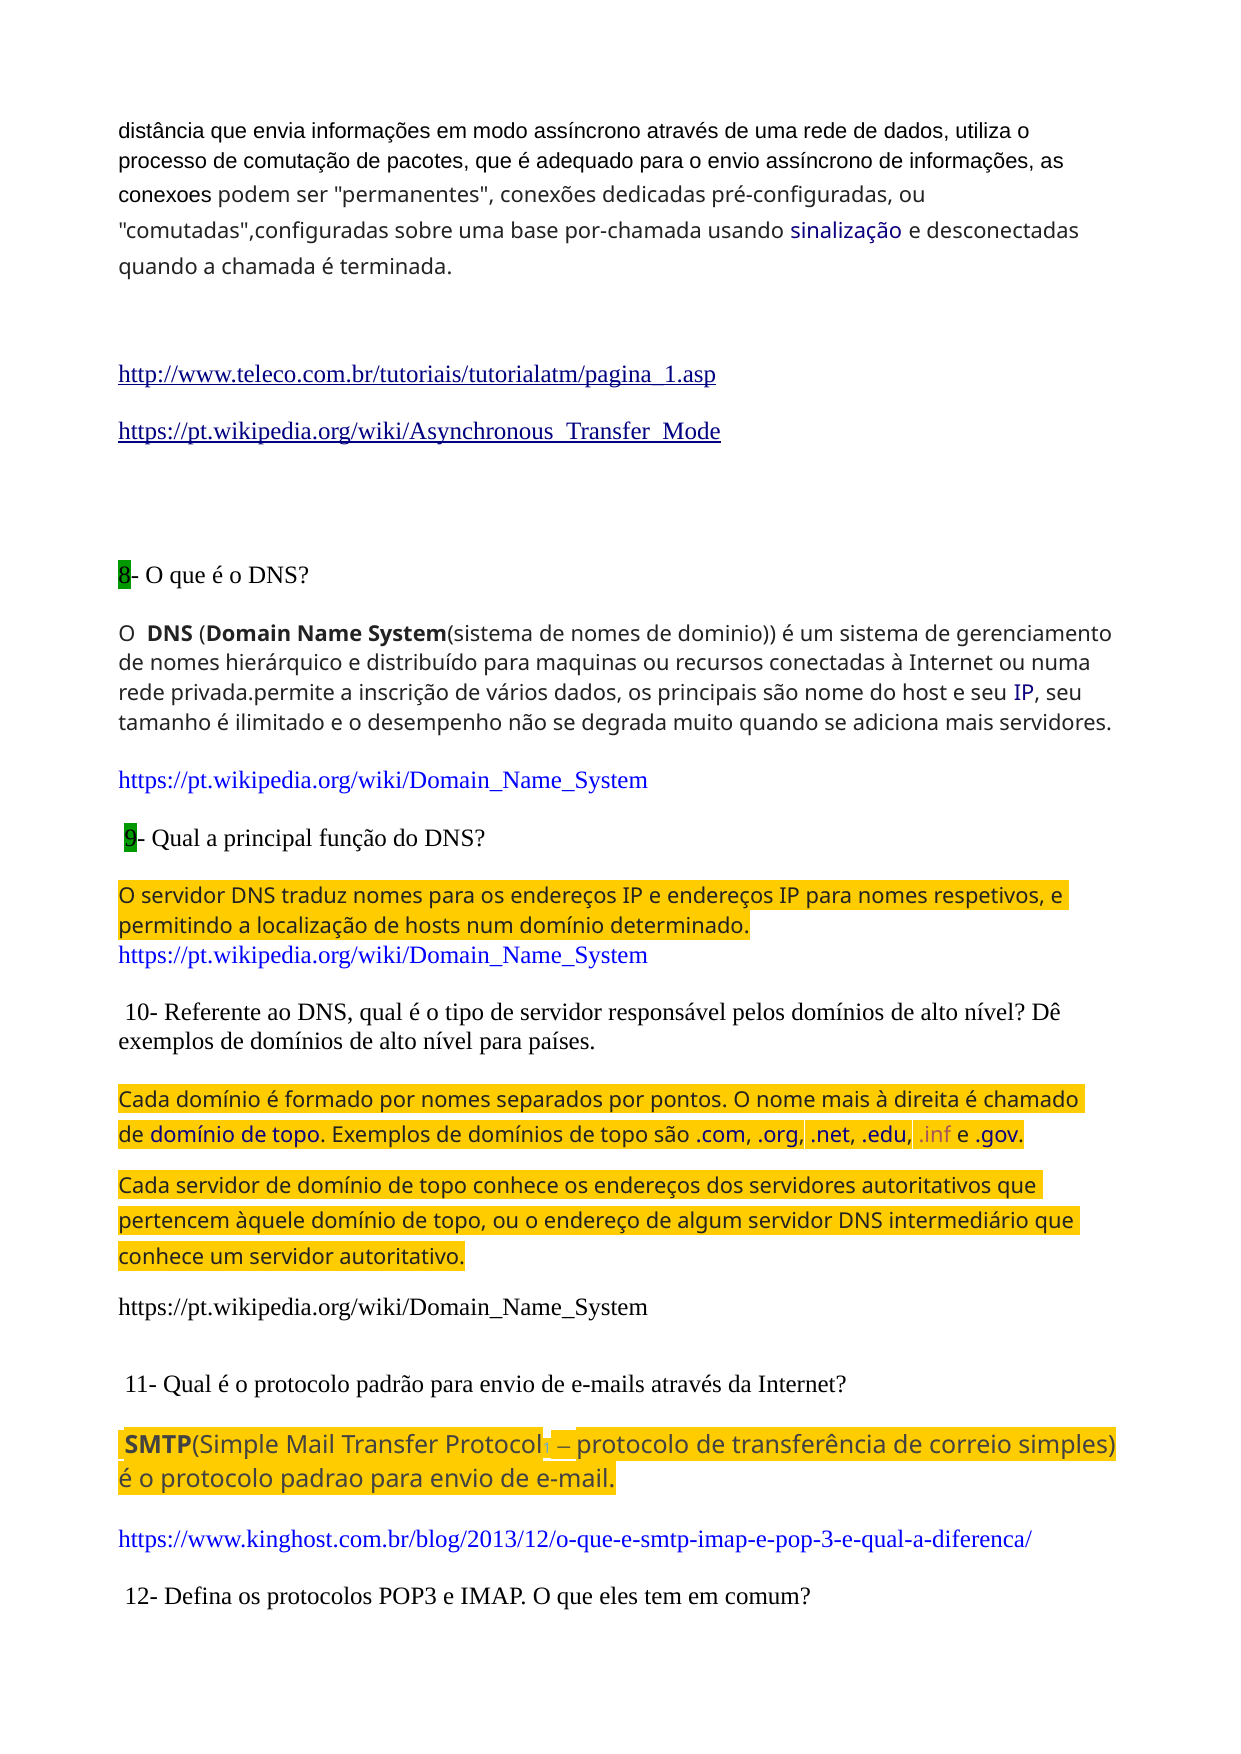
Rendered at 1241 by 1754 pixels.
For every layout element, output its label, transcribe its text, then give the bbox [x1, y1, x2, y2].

text https://pt.wikipedia.org/wiki/Asynchronous_Transfer_Mode [118, 416, 1122, 445]
text distância que envia informações em modo assíncrono através de uma rede de dados, utiliza o processo de comutação de pacotes, que é adequado para o envio assíncrono de informações, as conexoes podem ser "permanentes", conexões dedicadas pré-configuradas, ou "comutadas",configuradas sobre uma base por-chamada usando sinalização e desconectadas quando a chamada é terminada. [118, 118, 1122, 281]
text Cada servidor de domínio de topo conhece os endereços dos servidores autoritativos que pertencem àquele domínio de topo, ou o endereço de algum servidor DNS intermediário que conhece um servidor autoritativo. [118, 1170, 1122, 1271]
text 10- Referente ao DNS, qual é o tipo de servidor responsável pelos domínios de alto nível? Dê exemplos de domínios de alto nível para países. [118, 997, 1122, 1055]
text https://pt.wikipedia.org/wiki/Domain_Name_System [118, 765, 1122, 794]
text 11- Qual é o protocolo padrão para envio de e-mails através da Internet? [118, 1369, 1122, 1398]
text 12- Defina os protocolos POP3 e IMAP. O que eles tem em comum? [118, 1581, 1122, 1610]
text https://pt.wikipedia.org/wiki/Domain_Name_System [118, 940, 1122, 969]
text O servidor DNS traduz nomes para os endereços IP e endereços IP para nomes respetivos, e permitindo a localização de hosts num domínio determinado. [118, 880, 1122, 940]
text Cada domínio é formado por nomes separados por pontos. O nome mais à direita é chamado de domínio de topo. Exemplos de domínios de topo são .com, .org, .net, .edu, .inf e .gov. [118, 1084, 1122, 1149]
text http://www.teleco.com.br/tutoriais/tutorialatm/pagina_1.asp [118, 359, 1122, 387]
text https://www.kinghost.com.br/blog/2013/12/o-que-e-smtp-imap-e-pop-3-e-qual-a-diferenca/ [118, 1524, 1122, 1552]
text SMTP(Simple Mail Transfer Protocol1 – protocolo de transferência de correio simples) é o protocolo padrao para envio de e-mail. [118, 1427, 1122, 1495]
text https://pt.wikipedia.org/wiki/Domain_Name_System [118, 1292, 1122, 1320]
text O DNS (Domain Name System(sistema de nomes de dominio)) é um sistema de gerenciamento de nomes hierárquico e distribuído para maquinas ou recursos conectadas à Internet ou numa rede privada.permite a inscrição de vários dados, os principais são nome do host e seu IP, seu tamanho é ilimitado e o desempenho não se degrada muito quando se adiciona mais servidores. [118, 617, 1122, 737]
text 8- O que é o DNS? [118, 560, 1122, 589]
text 9- Qual a principal função do DNS? [118, 823, 1122, 852]
